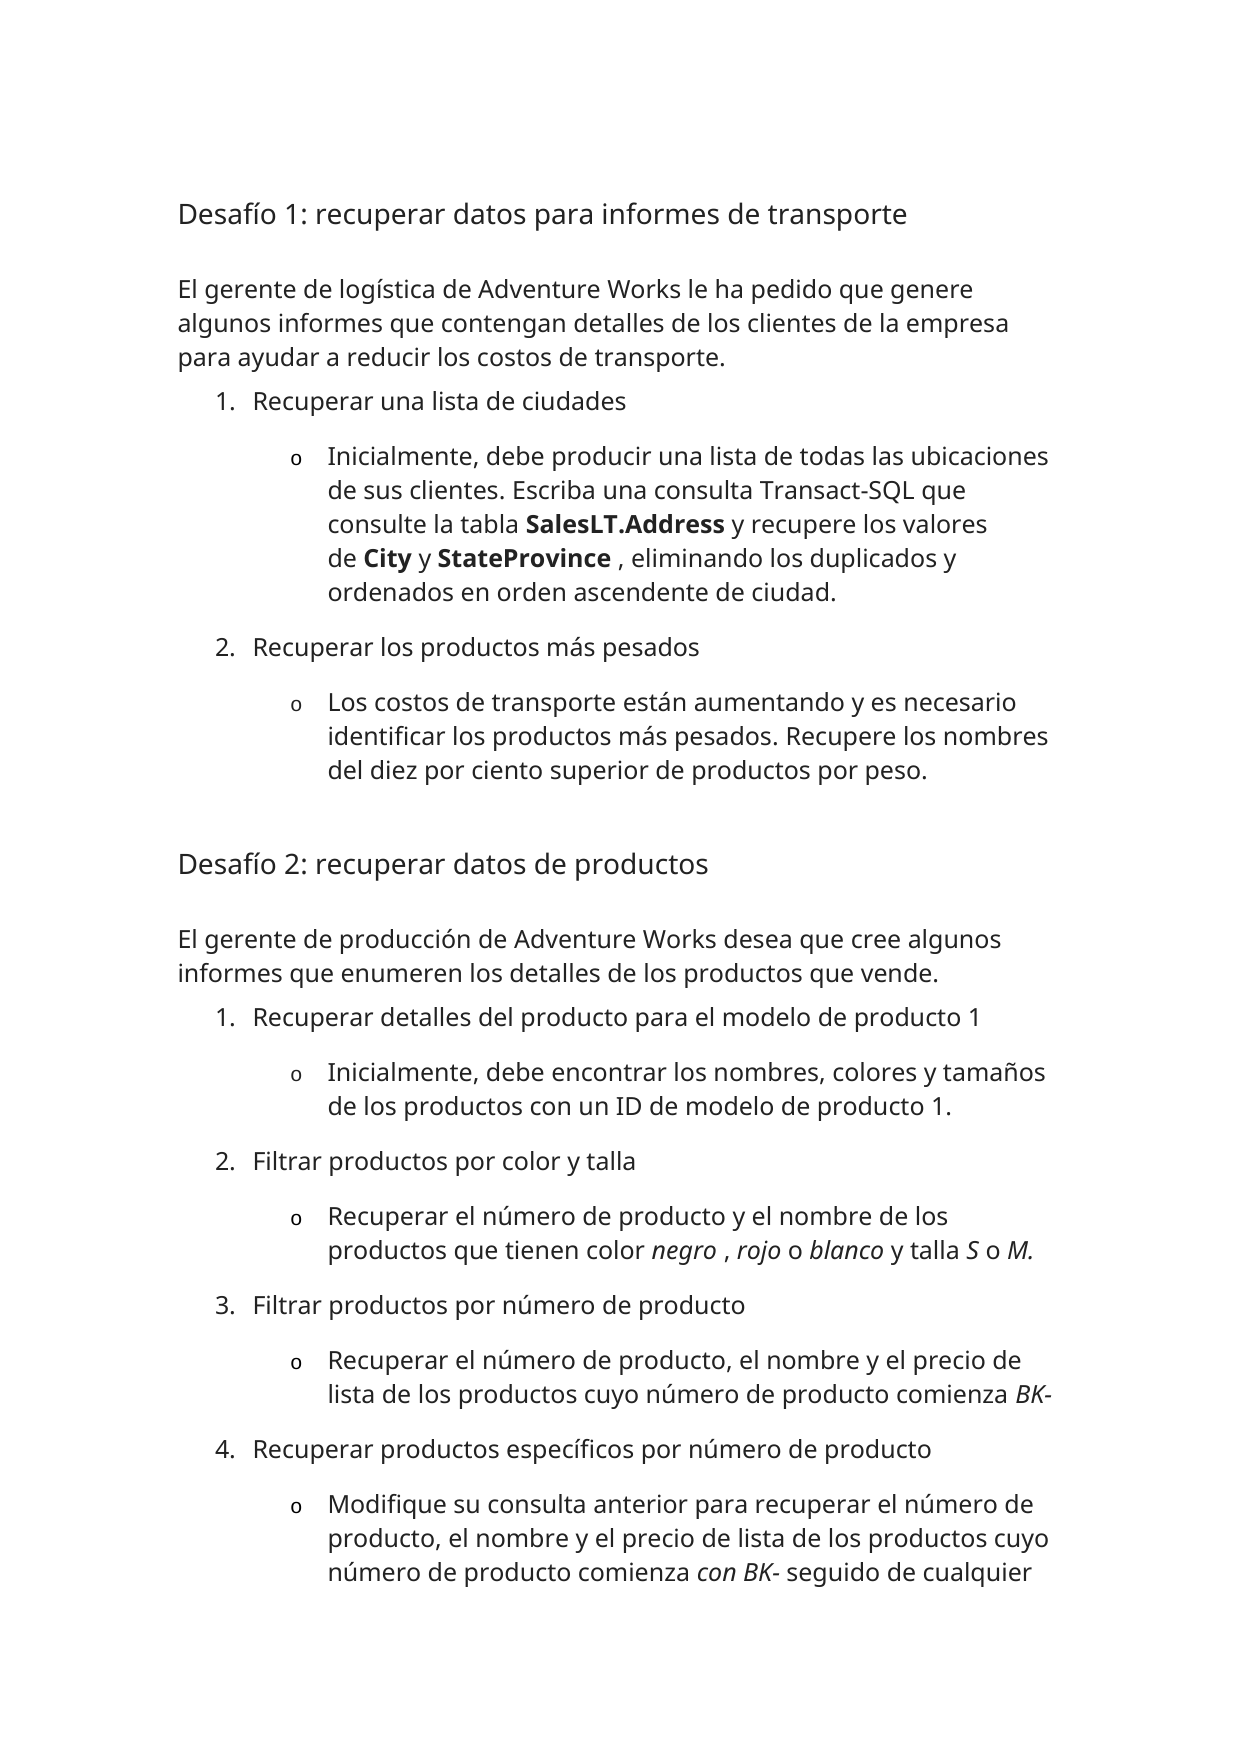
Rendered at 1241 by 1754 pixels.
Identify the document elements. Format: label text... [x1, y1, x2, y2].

text El gerente de producción de Adventure Works desea que cree algunos informes que enumeren los detalles de los productos que vende. [177, 921, 1063, 989]
list Inicialmente, debe encontrar los nombres, colores y tamaños de los productos con un ID de modelo de producto 1. [290, 1055, 1063, 1123]
list Recuperar una lista de ciudades [215, 384, 1063, 418]
list Recuperar el número de producto y el nombre de los productos que tienen color negro , rojo o blanco y talla S o M. [290, 1198, 1063, 1267]
list Recuperar productos específicos por número de producto [215, 1431, 1063, 1465]
subtitle Desafío 1: recuperar datos para informes de transporte [177, 194, 1063, 233]
list Inicialmente, debe producir una lista de todas las ubicaciones de sus clientes. Escriba una consulta Transact-SQL que consulte la tabla SalesLT.Address y recupere los valores de City y StateProvince , eliminando los duplicados y ordenados en orden ascendente de ciudad. [290, 439, 1063, 609]
list Recuperar el número de producto, el nombre y el precio de lista de los productos cuyo número de producto comienza BK- [290, 1342, 1063, 1411]
subtitle Desafío 2: recuperar datos de productos [177, 844, 1063, 883]
text El gerente de logística de Adventure Works le ha pedido que genere algunos informes que contengan detalles de los clientes de la empresa para ayudar a reducir los costos de transporte. [177, 271, 1063, 373]
list Recuperar detalles del producto para el modelo de producto 1 [215, 1000, 1063, 1034]
list Los costos de transporte están aumentando y es necesario identificar los productos más pesados. Recupere los nombres del diez por ciento superior de productos por peso. [290, 685, 1063, 787]
list Filtrar productos por color y talla [215, 1144, 1063, 1178]
list Filtrar productos por número de producto [215, 1287, 1063, 1322]
list Modifique su consulta anterior para recuperar el número de producto, el nombre y el precio de lista de los productos cuyo número de producto comienza con BK- seguido de cualquier [290, 1486, 1063, 1588]
list Recuperar los productos más pesados [215, 630, 1063, 664]
